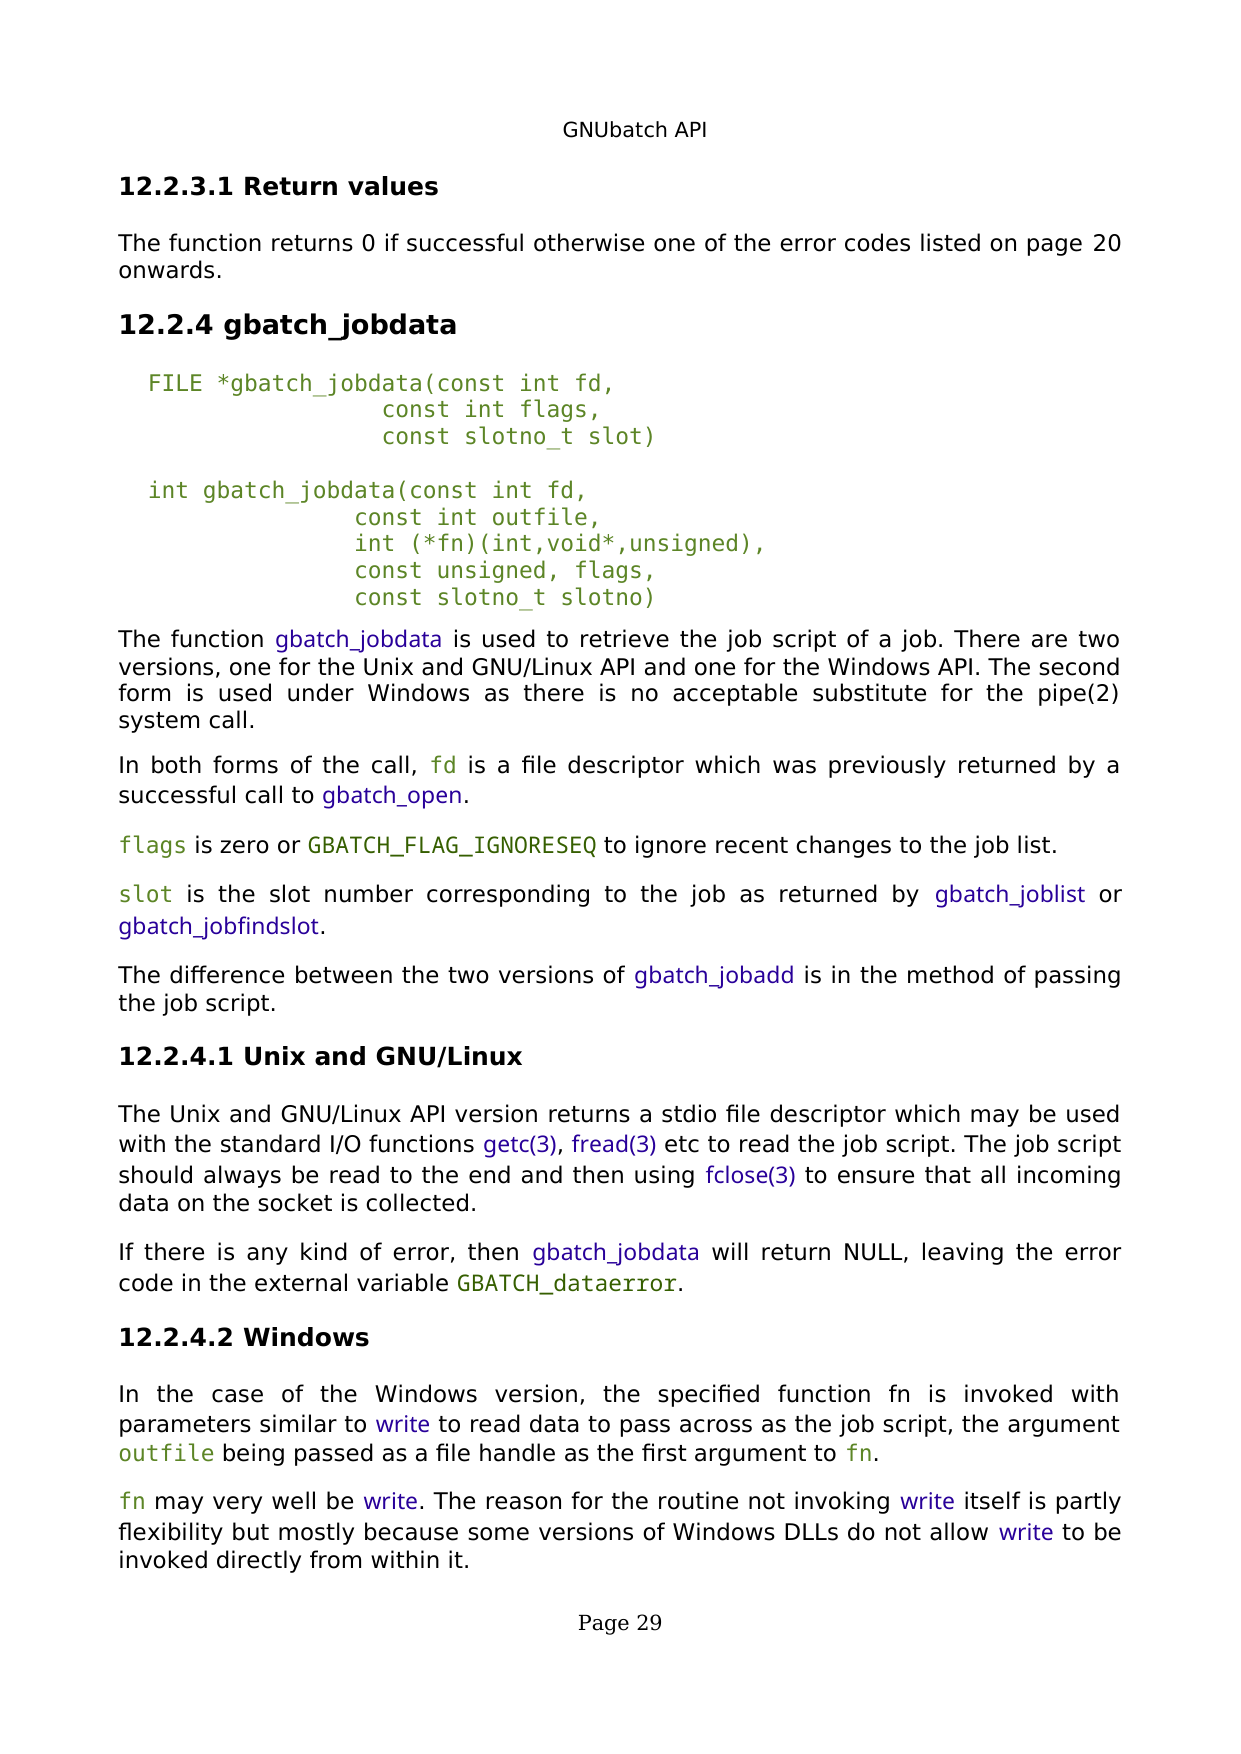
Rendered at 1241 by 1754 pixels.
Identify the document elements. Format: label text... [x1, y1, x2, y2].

text flags is zero or GBATCH_FLAG_IGNORESEQ to ignore recent changes to the job list. [118, 829, 1122, 860]
text int (*fn)(int,void*,unsigned), [148, 531, 1122, 557]
text int gbatch_jobdata(const int fd, [148, 477, 1122, 504]
subtitle gbatch_jobdata [118, 309, 1122, 340]
text The Unix and GNU/Linux API version returns a stdio file descriptor which may be used with the standard I/O functions getc(3), fread(3) etc to read the job script. The job script should always be read to the end and then using fclose(3) to ensure that all incoming data on the socket is collected. [118, 1101, 1122, 1217]
subtitle Return values [118, 172, 1122, 201]
text FILE *gbatch_jobdata(const int fd, [148, 370, 1122, 397]
text In both forms of the call, fd is a file descriptor which was previously returned by a successful call to gbatch_open. [118, 752, 1122, 811]
text The function returns 0 if successful otherwise one of the error codes listed on page 20 onwards. [118, 231, 1122, 284]
text const unsigned, flags, [148, 557, 1122, 584]
text const int outfile, [148, 504, 1122, 531]
text The difference between the two versions of gbatch_jobadd is in the method of passing the job script. [118, 959, 1122, 1017]
text In the case of the Windows version, the specified function fn is invoked with parameters similar to write to read data to pass across as the job script, the argument outfile being passed as a file handle as the first argument to fn. [118, 1382, 1122, 1466]
text const slotno_t slotno) [148, 584, 1122, 611]
text const int flags, [148, 397, 1122, 423]
text The function gbatch_jobdata is used to retrieve the job script of a job. There are two versions, one for the Unix and GNU/Linux API and one for the Windows API. The second form is used under Windows as there is no acceptable substitute for the pipe(2) system call. [118, 623, 1122, 734]
subtitle Unix and GNU/Linux [118, 1042, 1122, 1072]
subtitle Windows [118, 1323, 1122, 1352]
text const slotno_t slot) [148, 423, 1122, 450]
text If there is any kind of error, then gbatch_jobdata will return NULL, leaving the error code in the external variable GBATCH_dataerror. [118, 1235, 1122, 1298]
text slot is the slot number corresponding to the job as returned by gbatch_joblist or gbatch_jobfindslot. [118, 878, 1122, 941]
text fn may very well be write. The reason for the routine not invoking write itself is partly flexibility but mostly because some versions of Windows DLLs do not allow write to be invoked directly from within it. [118, 1485, 1122, 1574]
